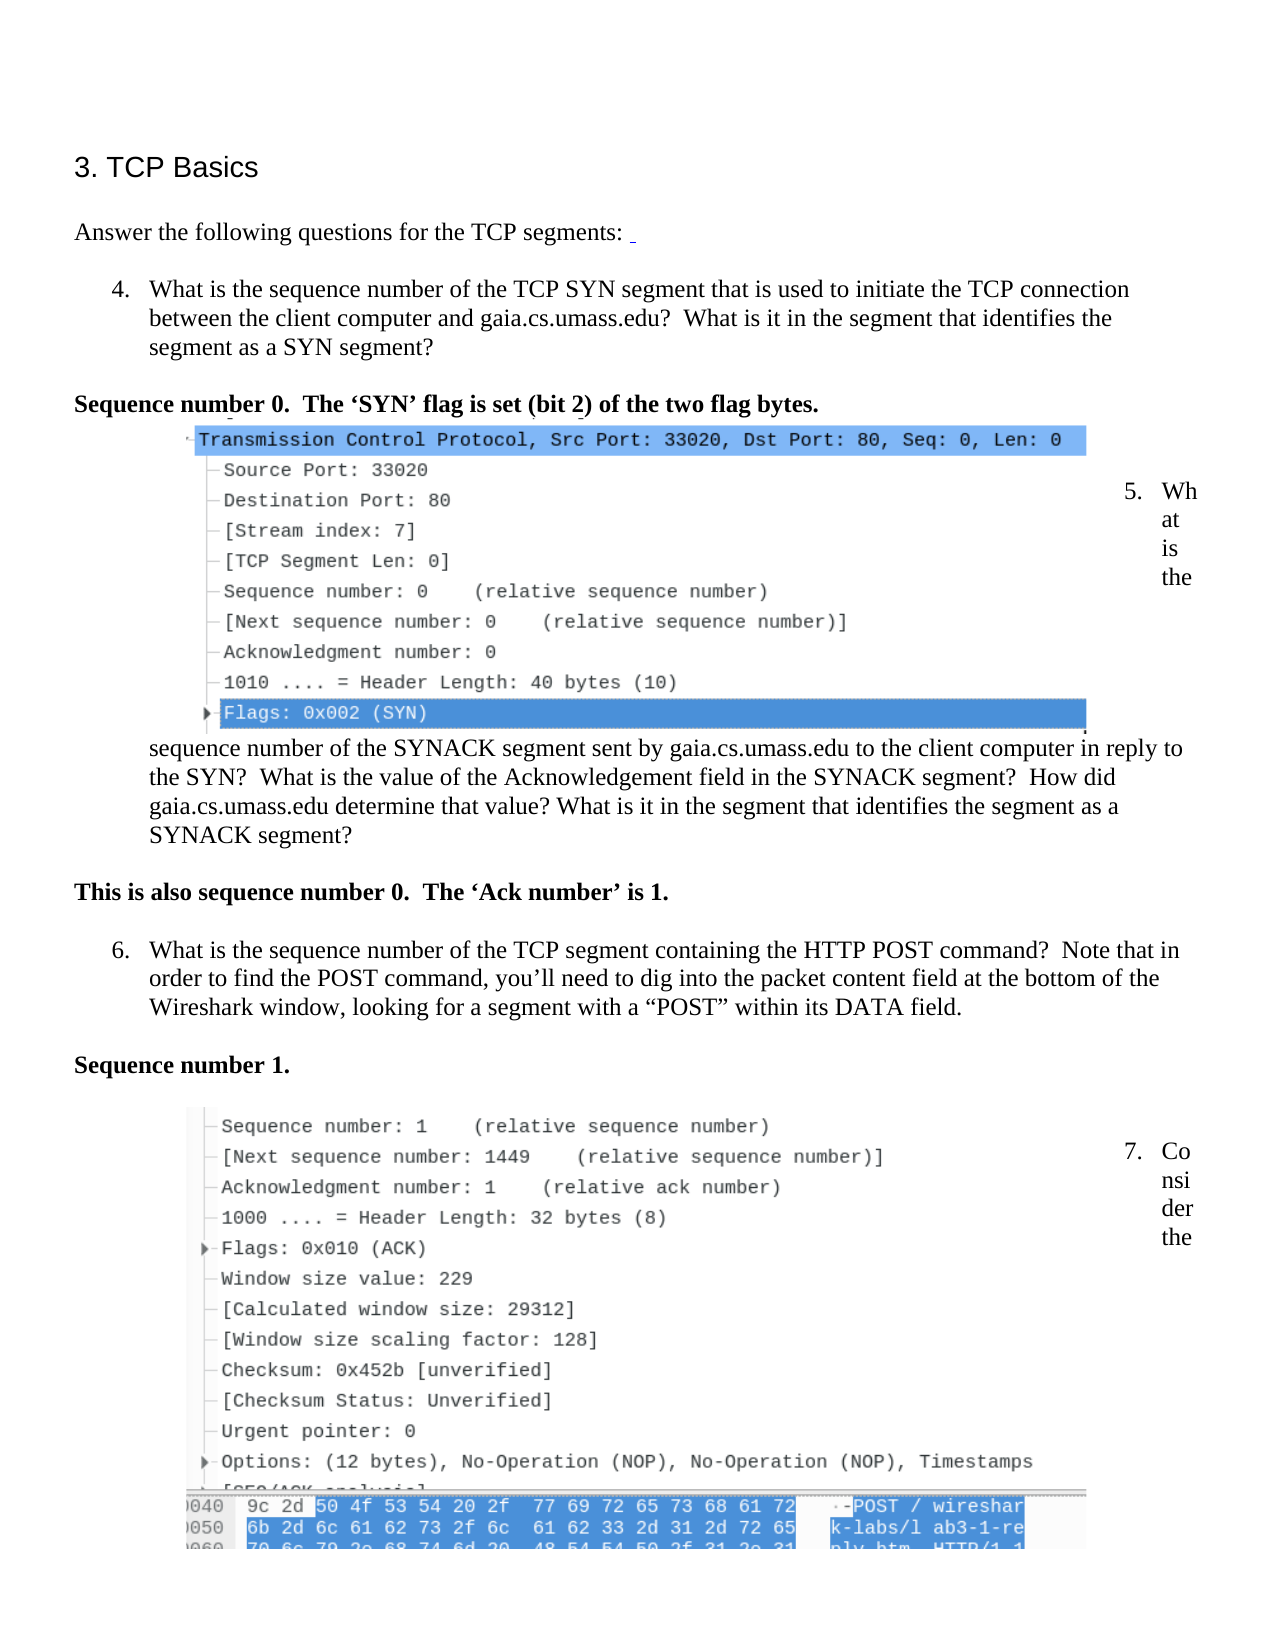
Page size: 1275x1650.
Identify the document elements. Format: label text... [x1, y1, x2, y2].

list What is the sequence number of the SYNACK segment sent by gaia.cs.umass.edu to the client computer in reply to the SYN? What is the value of the Acknowledgement field in the SYNACK segment? How did gaia.cs.umass.edu determine that value? What is it in the segment that identifies the segment as a SYNACK segment? [111, 476, 1199, 848]
picture [186, 418, 1087, 734]
text 3. TCP Basics [74, 150, 1199, 183]
picture [186, 1107, 1087, 1549]
text This is also sequence number 0. The ‘Ack number’ is 1. [74, 877, 1199, 906]
list What is the sequence number of the TCP segment containing the HTTP POST command? Note that in order to find the POST command, you’ll need to dig into the packet content field at the bottom of the Wireshark window, looking for a segment with a “POST” within its DATA field. [111, 935, 1199, 1021]
text Answer the following questions for the TCP segments: [74, 217, 1199, 246]
text Sequence number 0. The ‘SYN’ flag is set (bit 2) of the two flag bytes. [74, 389, 1199, 418]
list What is the sequence number of the TCP SYN segment that is used to initiate the TCP connection between the client computer and gaia.cs.umass.edu? What is it in the segment that identifies the segment as a SYN segment? [111, 274, 1199, 361]
text Sequence number 1. [74, 1050, 1199, 1078]
